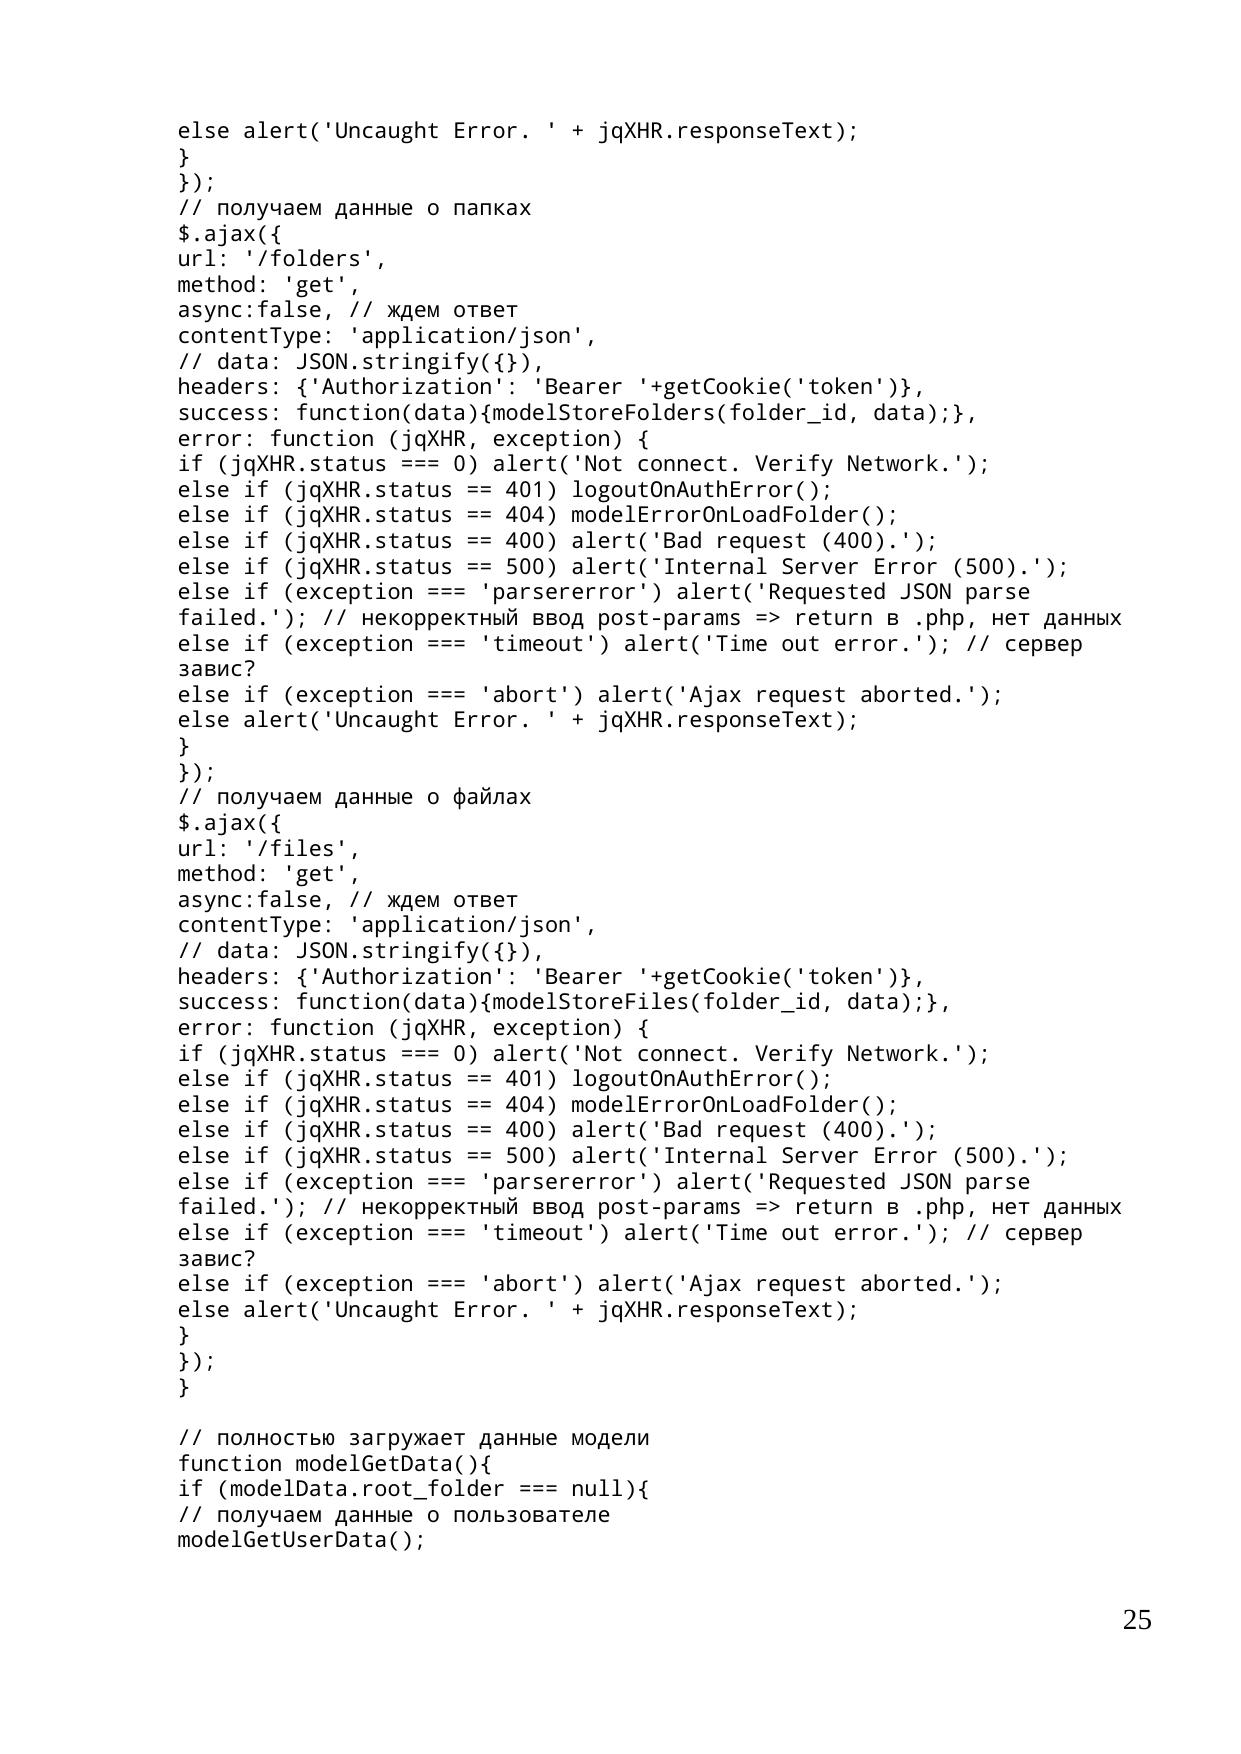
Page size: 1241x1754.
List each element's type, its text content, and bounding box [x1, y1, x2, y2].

text else if (jqXHR.status == 404) modelErrorOnLoadFolder(); [177, 1092, 1152, 1117]
text async:false, // ждем ответ [177, 887, 1152, 912]
text error: function (jqXHR, exception) { [177, 1015, 1152, 1041]
text else if (exception === 'parsererror') alert('Requested JSON parse failed.'); // некорректный ввод post-params => return в .php, нет данных [177, 1169, 1152, 1220]
text if (jqXHR.status === 0) alert('Not connect. Verify Network.'); [177, 451, 1152, 477]
text function modelGetData(){ [177, 1451, 1152, 1476]
text } [177, 1374, 1152, 1399]
text // полностью загружает данные модели [177, 1425, 1152, 1451]
text modelGetUserData(); [177, 1527, 1152, 1553]
text else if (jqXHR.status == 400) alert('Bad request (400).'); [177, 1117, 1152, 1143]
text else if (jqXHR.status == 401) logoutOnAuthError(); [177, 1066, 1152, 1092]
text }); [177, 759, 1152, 784]
text else alert('Uncaught Error. ' + jqXHR.responseText); [177, 707, 1152, 733]
text // data: JSON.stringify({}), [177, 349, 1152, 374]
text else alert('Uncaught Error. ' + jqXHR.responseText); [177, 118, 1152, 144]
text url: '/files', [177, 836, 1152, 861]
text headers: {'Authorization': 'Bearer '+getCookie('token')}, [177, 964, 1152, 989]
text }); [177, 169, 1152, 195]
text } [177, 733, 1152, 759]
text else if (jqXHR.status == 500) alert('Internal Server Error (500).'); [177, 554, 1152, 579]
text else if (exception === 'abort') alert('Ajax request aborted.'); [177, 1271, 1152, 1297]
text success: function(data){modelStoreFolders(folder_id, data);}, [177, 400, 1152, 426]
text if (jqXHR.status === 0) alert('Not connect. Verify Network.'); [177, 1041, 1152, 1066]
text } [177, 1322, 1152, 1348]
text headers: {'Authorization': 'Bearer '+getCookie('token')}, [177, 374, 1152, 400]
text else if (jqXHR.status == 500) alert('Internal Server Error (500).'); [177, 1143, 1152, 1169]
text // получаем данные о папках [177, 195, 1152, 221]
text else if (exception === 'timeout') alert('Time out error.'); // сервер завис? [177, 1220, 1152, 1271]
text }); [177, 1348, 1152, 1374]
text async:false, // ждем ответ [177, 297, 1152, 323]
text else if (exception === 'parsererror') alert('Requested JSON parse failed.'); // некорректный ввод post-params => return в .php, нет данных [177, 579, 1152, 631]
text $.ajax({ [177, 221, 1152, 246]
text // получаем данные о файлах [177, 784, 1152, 810]
text contentType: 'application/json', [177, 323, 1152, 349]
text success: function(data){modelStoreFiles(folder_id, data);}, [177, 989, 1152, 1015]
text // data: JSON.stringify({}), [177, 938, 1152, 964]
text else if (jqXHR.status == 401) logoutOnAuthError(); [177, 477, 1152, 502]
text } [177, 144, 1152, 169]
text error: function (jqXHR, exception) { [177, 426, 1152, 451]
text method: 'get', [177, 272, 1152, 297]
text $.ajax({ [177, 810, 1152, 836]
text url: '/folders', [177, 246, 1152, 272]
text else if (jqXHR.status == 400) alert('Bad request (400).'); [177, 528, 1152, 554]
text // получаем данные о пользователе [177, 1502, 1152, 1527]
text contentType: 'application/json', [177, 912, 1152, 938]
text else if (jqXHR.status == 404) modelErrorOnLoadFolder(); [177, 502, 1152, 528]
text else if (exception === 'timeout') alert('Time out error.'); // сервер завис? [177, 631, 1152, 682]
text if (modelData.root_folder === null){ [177, 1476, 1152, 1502]
text method: 'get', [177, 861, 1152, 887]
text else alert('Uncaught Error. ' + jqXHR.responseText); [177, 1297, 1152, 1322]
text else if (exception === 'abort') alert('Ajax request aborted.'); [177, 682, 1152, 707]
